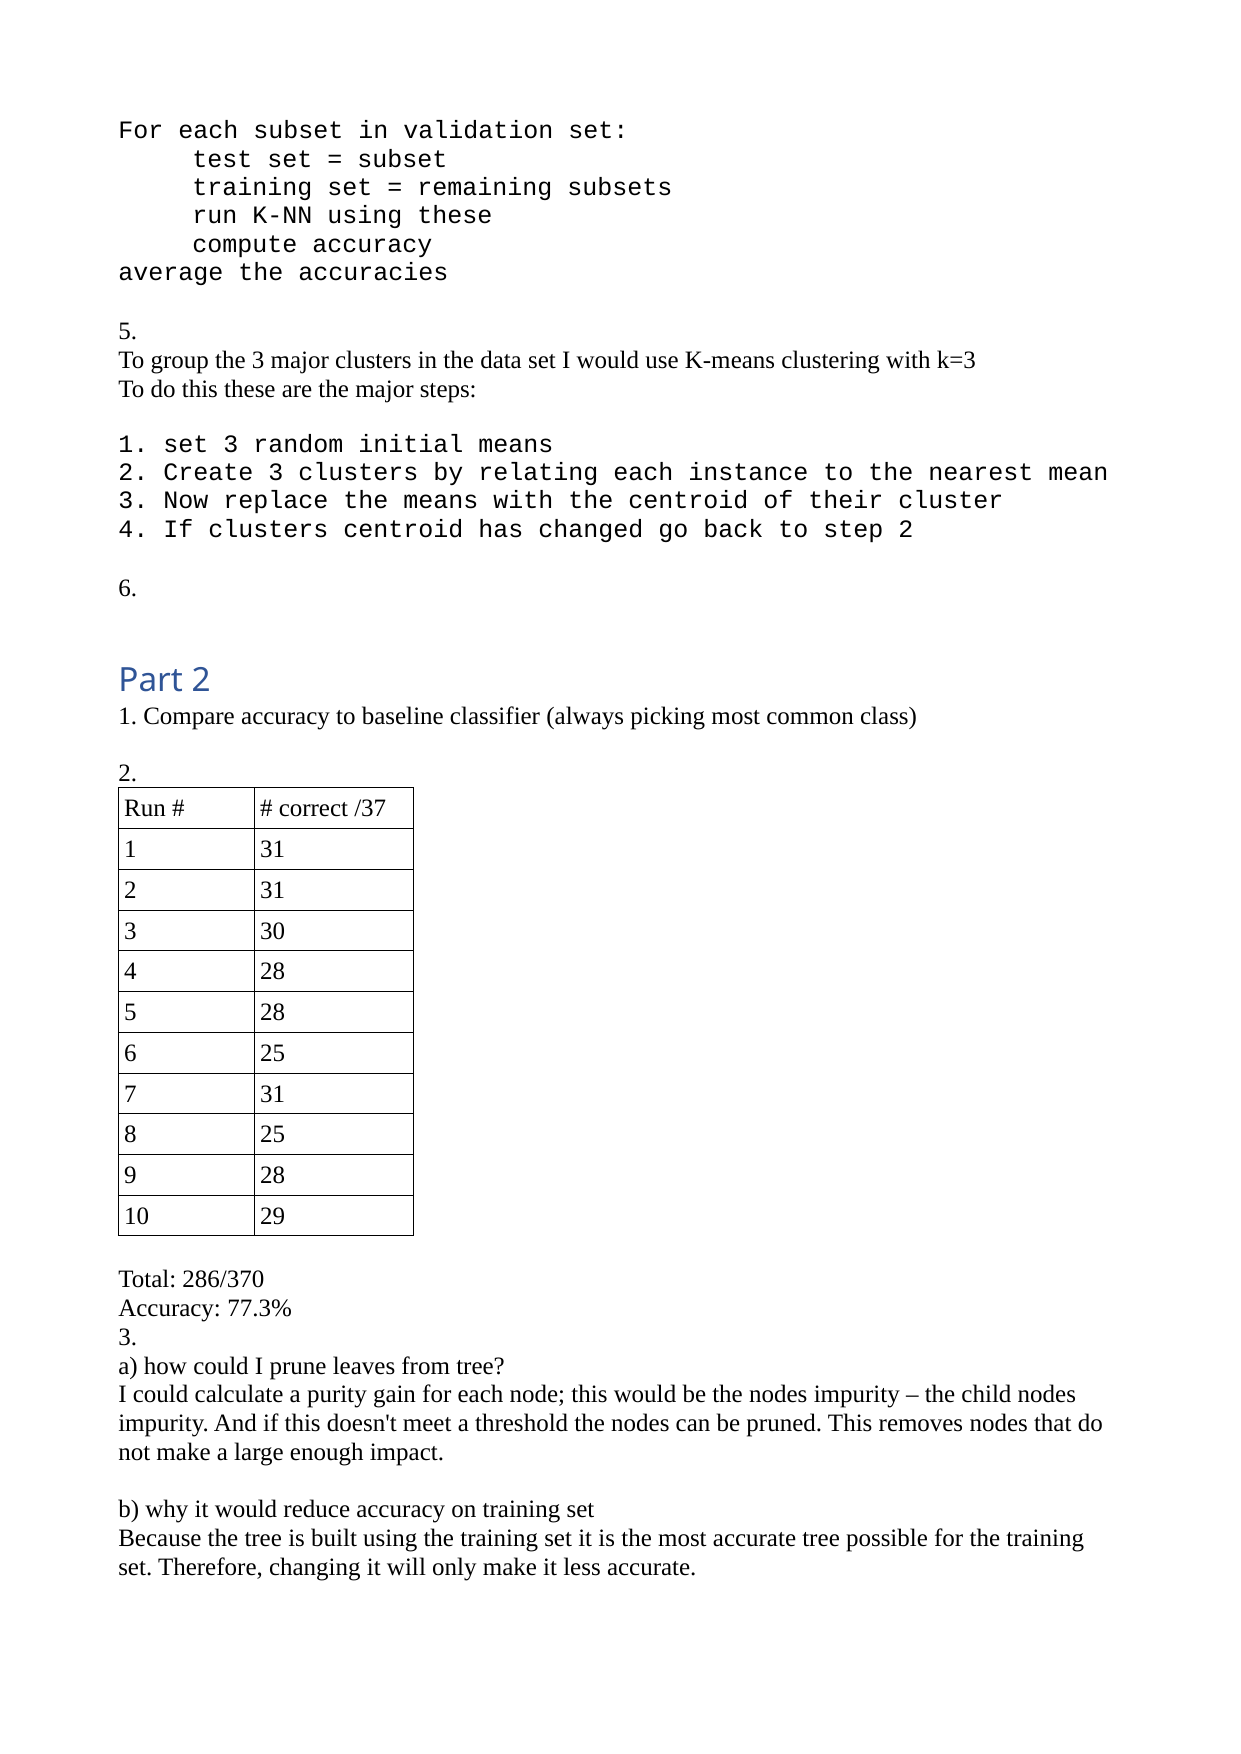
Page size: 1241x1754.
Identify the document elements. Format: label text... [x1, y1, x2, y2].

table_cell 25 [255, 1033, 413, 1072]
text 6. [118, 573, 1122, 602]
text Total: 286/370 [118, 1264, 1122, 1293]
text test set = subset [118, 146, 1122, 175]
table_cell 30 [255, 911, 413, 950]
table_cell 5 [119, 992, 254, 1032]
table_header # correct /37 [255, 788, 413, 828]
text 4. If clusters centroid has changed go back to step 2 [118, 516, 1122, 545]
table_cell 2 [119, 870, 254, 909]
subtitle Part 2 [118, 656, 1122, 701]
text average the accuracies [118, 260, 1122, 288]
text Because the tree is built using the training set it is the most accurate tree possible for the training set. Therefore, changing it will only make it less accurate. [118, 1523, 1122, 1581]
text run K-NN using these [118, 203, 1122, 231]
table_cell 10 [119, 1196, 254, 1235]
table_cell 29 [255, 1196, 413, 1235]
text 5. [118, 316, 1122, 345]
text 2. [118, 758, 1122, 787]
text a) how could I prune leaves from tree? [118, 1351, 1122, 1379]
table_cell 3 [119, 911, 254, 950]
text To group the 3 major clusters in the data set I would use K-means clustering with k=3 [118, 345, 1122, 374]
text compute accuracy [118, 231, 1122, 260]
table_cell 28 [255, 1155, 413, 1194]
table_cell 25 [255, 1114, 413, 1154]
text I could calculate a purity gain for each node; this would be the nodes impurity – the child nodes impurity. And if this doesn't meet a threshold the nodes can be pruned. This removes nodes that do not make a large enough impact. [118, 1379, 1122, 1466]
text 2. Create 3 clusters by relating each instance to the nearest mean [118, 460, 1122, 488]
table_cell 31 [255, 829, 413, 869]
table_cell 31 [255, 870, 413, 909]
table_cell 28 [255, 992, 413, 1032]
table_cell 28 [255, 951, 413, 991]
text 3. [118, 1322, 1122, 1351]
text 1. Compare accuracy to baseline classifier (always picking most common class) [118, 701, 1122, 730]
table_cell 4 [119, 951, 254, 991]
text For each subset in validation set: [118, 118, 1122, 146]
text b) why it would reduce accuracy on training set [118, 1494, 1122, 1523]
text 1. set 3 random initial means [118, 431, 1122, 460]
text Accuracy: 77.3% [118, 1293, 1122, 1322]
table_cell 9 [119, 1155, 254, 1194]
table_header Run # [119, 788, 254, 828]
table_cell 31 [255, 1074, 413, 1113]
text To do this these are the major steps: [118, 374, 1122, 403]
table_cell 6 [119, 1033, 254, 1072]
text training set = remaining subsets [118, 175, 1122, 203]
table_cell 8 [119, 1114, 254, 1154]
table_cell 7 [119, 1074, 254, 1113]
text 3. Now replace the means with the centroid of their cluster [118, 488, 1122, 516]
table_cell 1 [119, 829, 254, 869]
